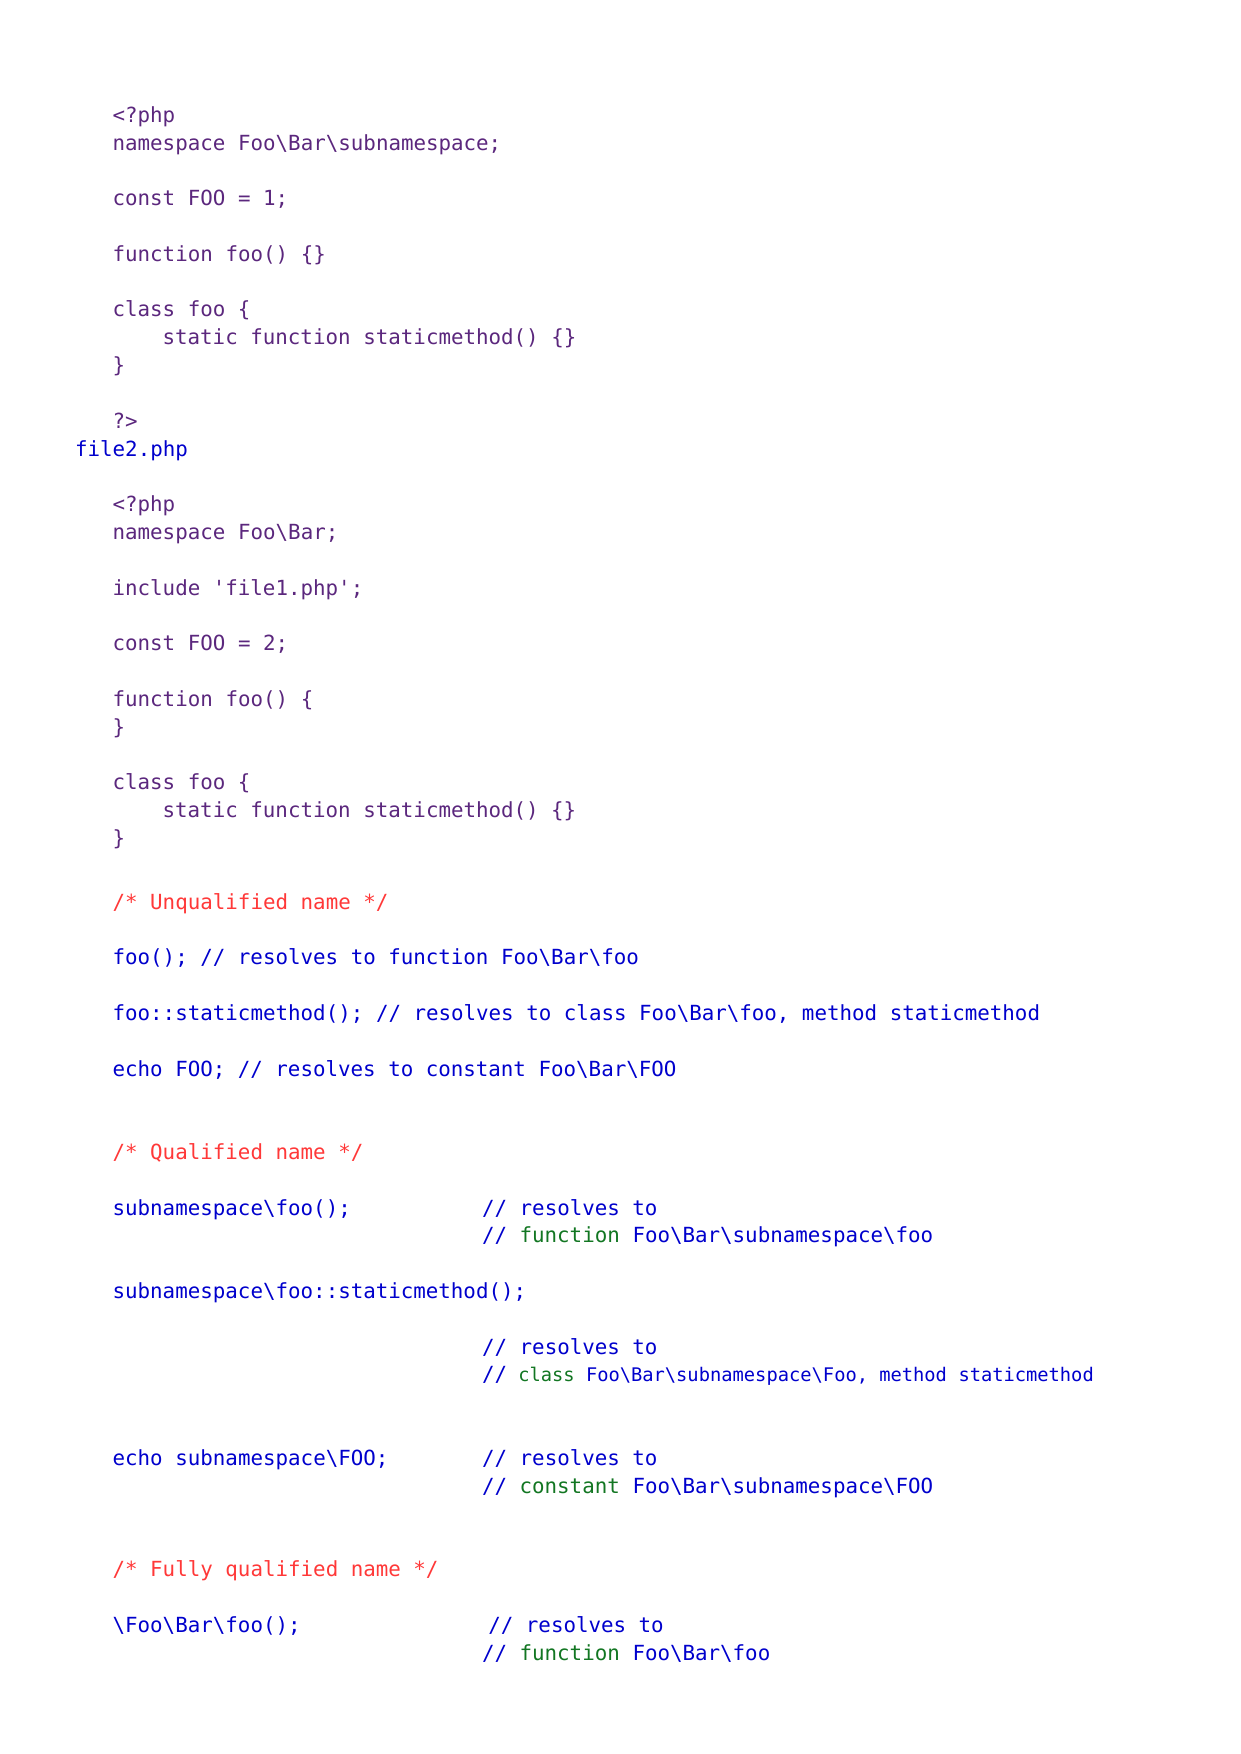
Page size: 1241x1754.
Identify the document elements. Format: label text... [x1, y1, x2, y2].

text <?php namespace Foo\Bar; [112, 492, 1165, 544]
text \Foo\Bar\foo(); // resolves to [112, 1585, 1165, 1637]
text /* Fully qualified name */ [112, 1557, 1165, 1581]
text echo FOO; // resolves to constant Foo\Bar\FOO [112, 1029, 1165, 1081]
text const FOO = 2; [112, 631, 1165, 656]
text // class Foo\Bar\subnamespace\Foo, method staticmethod [112, 1362, 1165, 1387]
text // constant Foo\Bar\subnamespace\FOO [112, 1474, 1165, 1498]
text subnamespace\foo::staticmethod(); [112, 1251, 1165, 1303]
text // function Foo\Bar\subnamespace\foo [112, 1223, 1165, 1248]
text /* Unqualified name */ [112, 890, 1165, 914]
text foo(); // resolves to function Foo\Bar\foo [112, 917, 1165, 969]
text /* Qualified name */ [112, 1140, 1165, 1164]
text ?> [112, 381, 1165, 433]
text <?php namespace Foo\Bar\subnamespace; const FOO = 1; [112, 103, 1165, 211]
text // resolves to [112, 1335, 1165, 1359]
text foo::staticmethod(); // resolves to class Foo\Bar\foo, method staticmethod [112, 973, 1165, 1025]
text // function Foo\Bar\foo [112, 1641, 1165, 1665]
text } [112, 715, 1165, 739]
text include 'file1.php'; [112, 548, 1165, 600]
text class foo { static function staticmethod() {} } [112, 742, 1165, 850]
text function foo() {} [112, 214, 1165, 266]
text class foo { static function staticmethod() {} } [112, 270, 1165, 377]
text echo subnamespace\FOO; // resolves to [112, 1418, 1165, 1470]
text subnamespace\foo(); // resolves to [112, 1168, 1165, 1220]
text file2.php [75, 437, 1165, 461]
text function foo() { [112, 659, 1165, 711]
